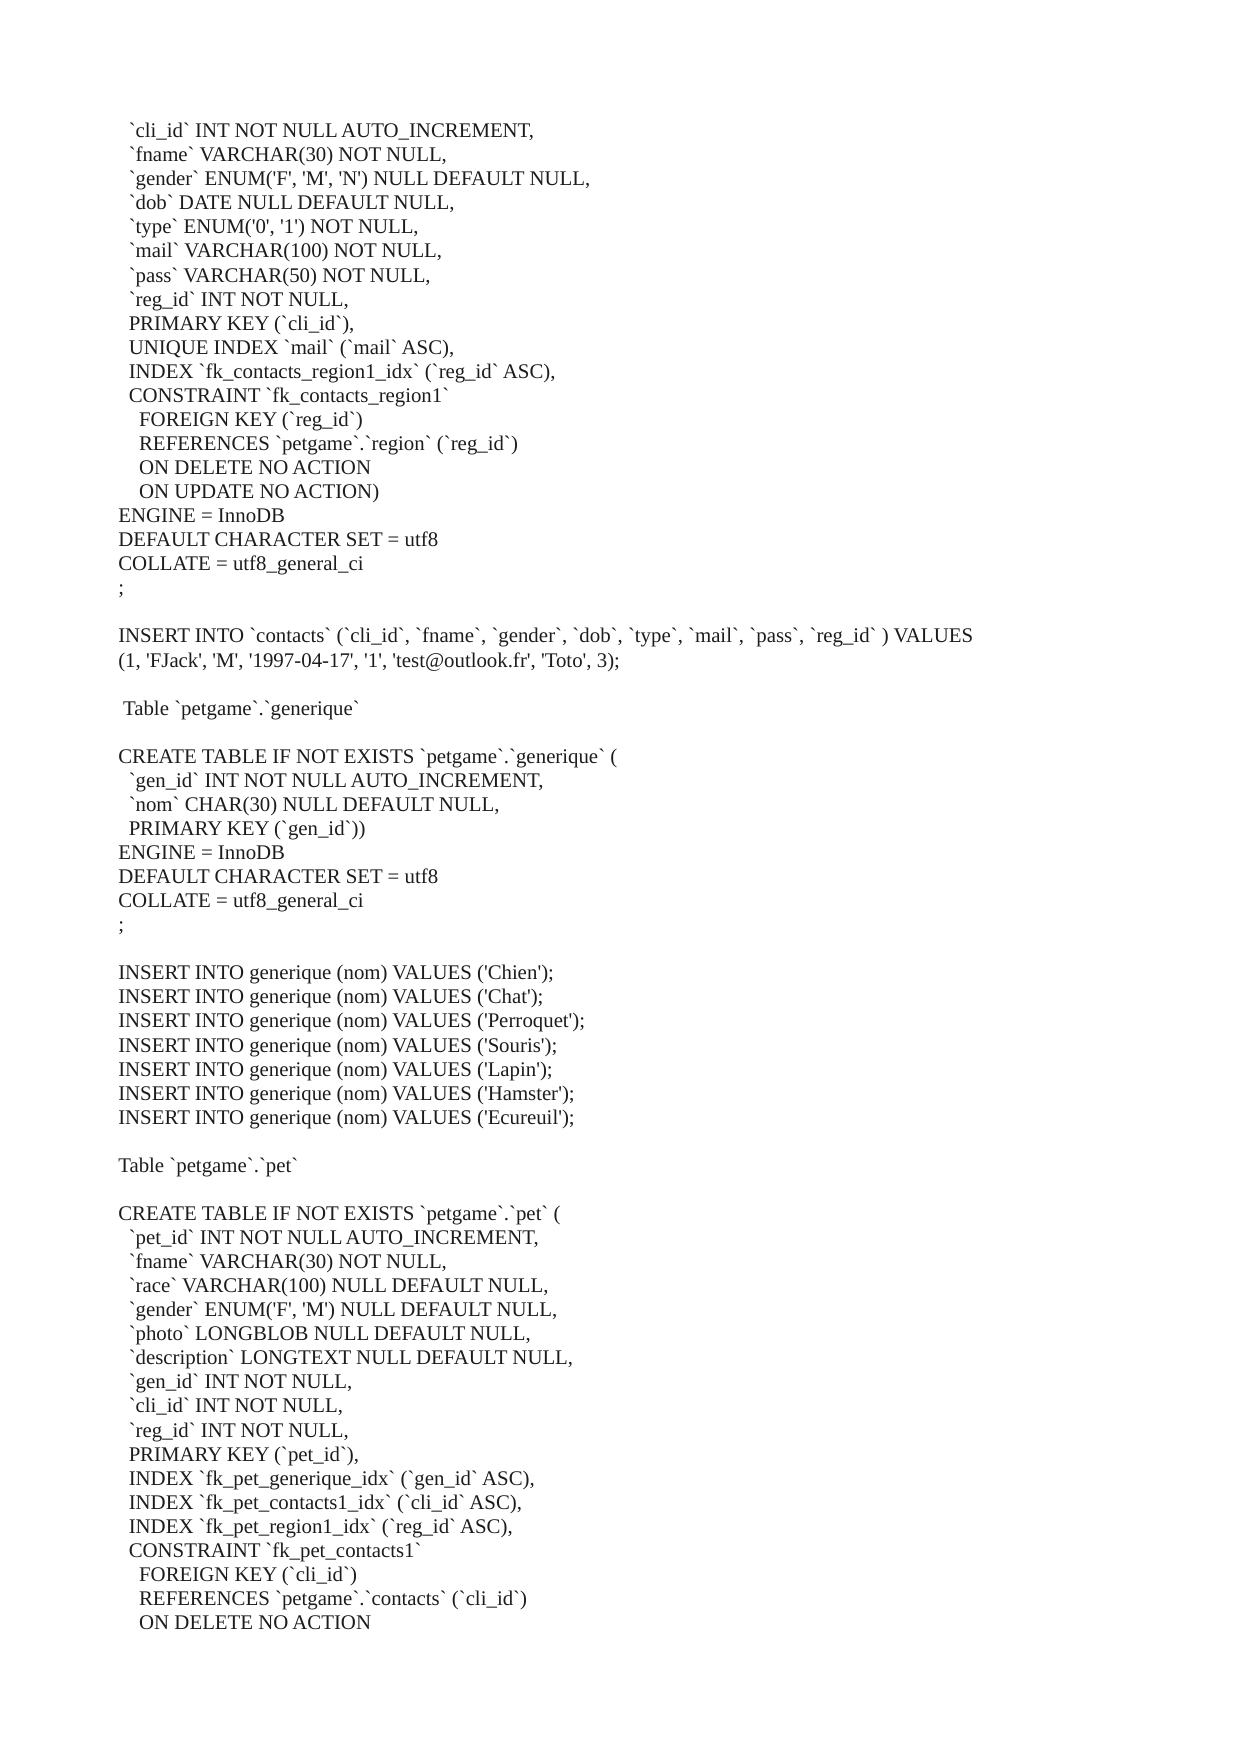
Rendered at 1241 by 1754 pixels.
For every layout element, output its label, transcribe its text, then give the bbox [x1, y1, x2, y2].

text `cli_id` INT NOT NULL AUTO_INCREMENT, `fname` VARCHAR(30) NOT NULL, `gender` ENUM('F', 'M', 'N') NULL DEFAULT NULL, `dob` DATE NULL DEFAULT NULL, `type` ENUM('0', '1') NOT NULL, `mail` VARCHAR(100) NOT NULL, `pass` VARCHAR(50) NOT NULL, `reg_id` INT NOT NULL, PRIMARY KEY (`cli_id`), UNIQUE INDEX `mail` (`mail` ASC), INDEX `fk_contacts_region1_idx` (`reg_id` ASC), CONSTRAINT `fk_contacts_region1` FOREIGN KEY (`reg_id`) REFERENCES `petgame`.`region` (`reg_id`) ON DELETE NO ACTION ON UPDATE NO ACTION) ENGINE = InnoDB DEFAULT CHARACTER SET = utf8 COLLATE = utf8_general_ci ; INSERT INTO `contacts` (`cli_id`, `fname`, `gender`, `dob`, `type`, `mail`, `pass`, `reg_id` ) VALUES (1, 'FJack', 'M', '1997-04-17', '1', 'test@outlook.fr', 'Toto', 3); [118, 118, 1122, 696]
text CREATE TABLE IF NOT EXISTS `petgame`.`pet` ( `pet_id` INT NOT NULL AUTO_INCREMENT, `fname` VARCHAR(30) NOT NULL, `race` VARCHAR(100) NULL DEFAULT NULL, `gender` ENUM('F', 'M') NULL DEFAULT NULL, `photo` LONGBLOB NULL DEFAULT NULL, `description` LONGTEXT NULL DEFAULT NULL, `gen_id` INT NOT NULL, `cli_id` INT NOT NULL, `reg_id` INT NOT NULL, PRIMARY KEY (`pet_id`), INDEX `fk_pet_generique_idx` (`gen_id` ASC), INDEX `fk_pet_contacts1_idx` (`cli_id` ASC), INDEX `fk_pet_region1_idx` (`reg_id` ASC), CONSTRAINT `fk_pet_contacts1` FOREIGN KEY (`cli_id`) REFERENCES `petgame`.`contacts` (`cli_id`) ON DELETE NO ACTION [118, 1177, 1122, 1634]
text Table `petgame`.`generique` CREATE TABLE IF NOT EXISTS `petgame`.`generique` ( `gen_id` INT NOT NULL AUTO_INCREMENT, `nom` CHAR(30) NULL DEFAULT NULL, PRIMARY KEY (`gen_id`)) ENGINE = InnoDB DEFAULT CHARACTER SET = utf8 COLLATE = utf8_general_ci ; INSERT INTO generique (nom) VALUES ('Chien'); INSERT INTO generique (nom) VALUES ('Chat'); INSERT INTO generique (nom) VALUES ('Perroquet'); INSERT INTO generique (nom) VALUES ('Souris'); INSERT INTO generique (nom) VALUES ('Lapin'); INSERT INTO generique (nom) VALUES ('Hamster'); INSERT INTO generique (nom) VALUES ('Ecureuil'); Table `petgame`.`pet` [118, 696, 1122, 1177]
